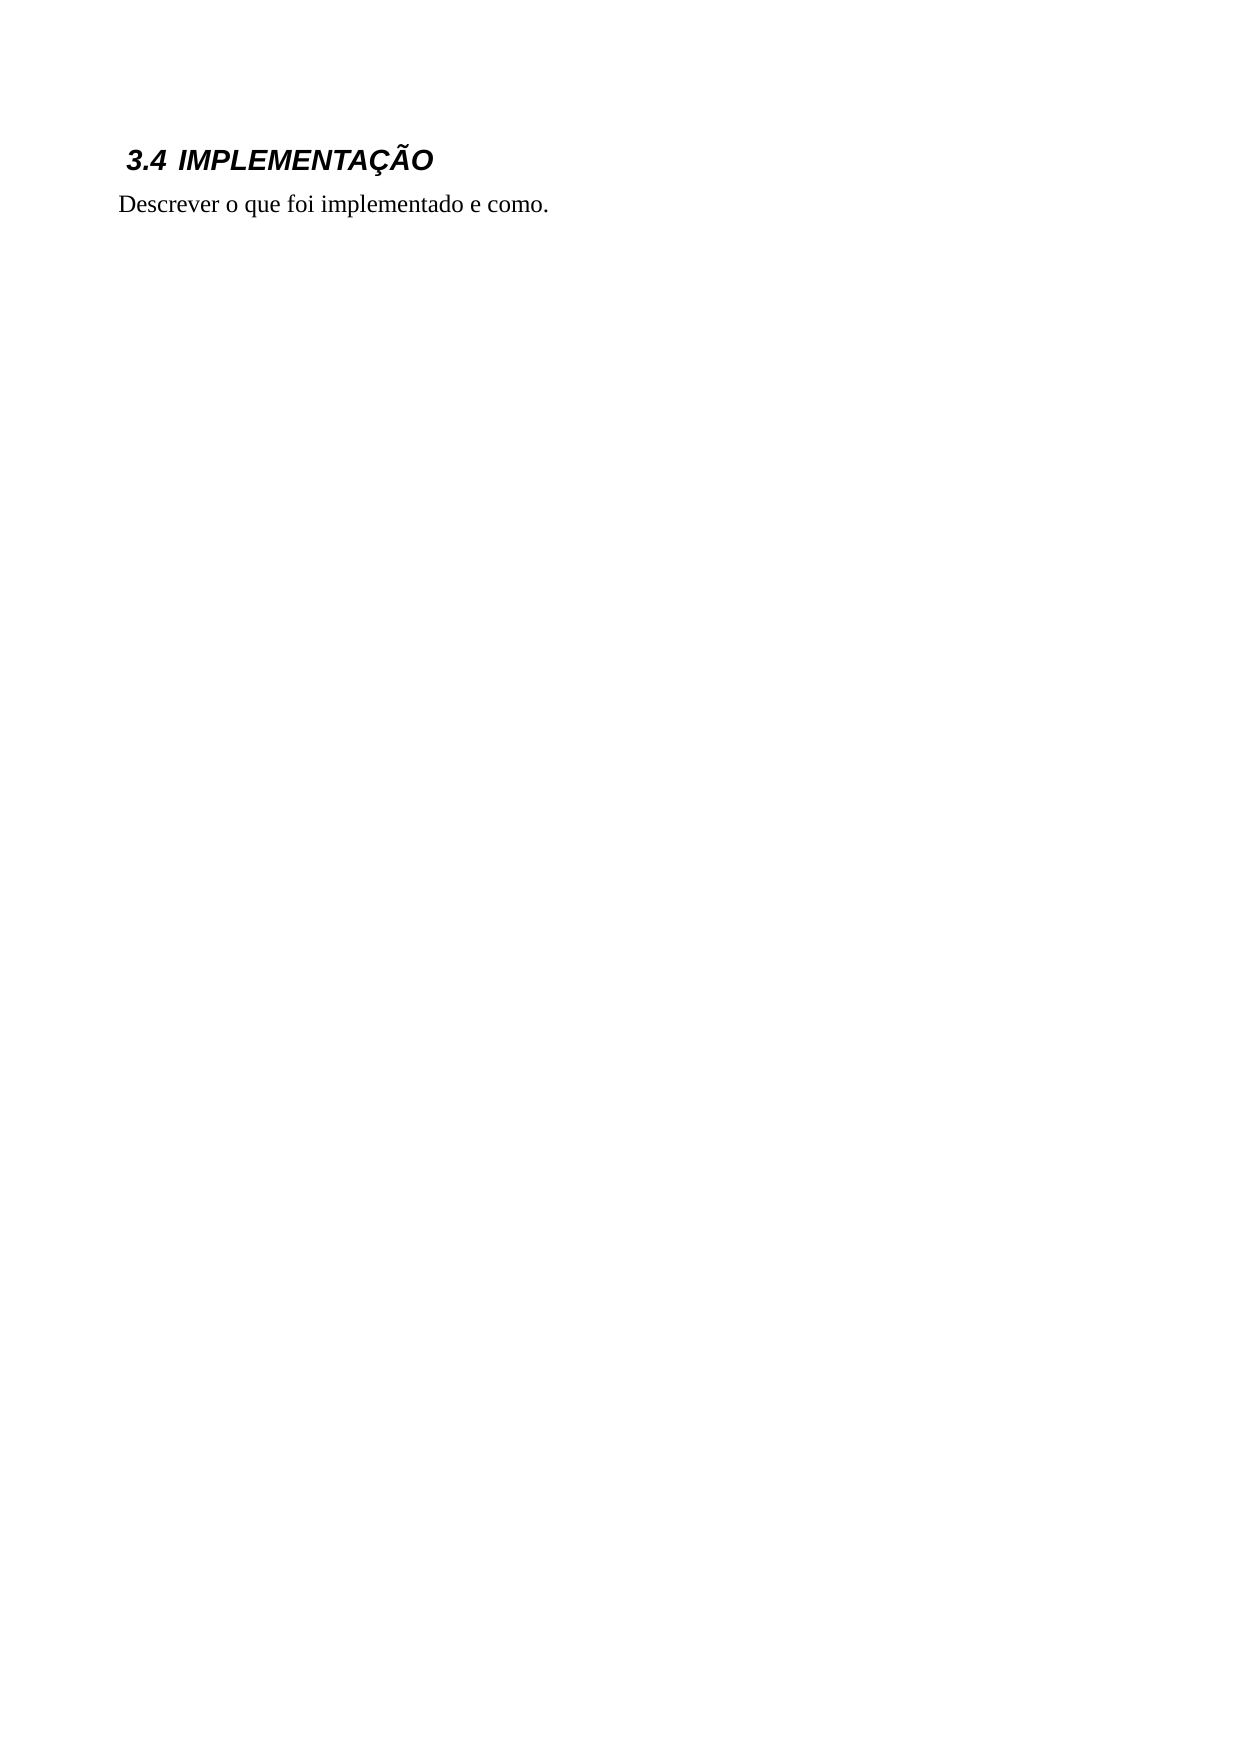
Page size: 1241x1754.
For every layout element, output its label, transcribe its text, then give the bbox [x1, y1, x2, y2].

text Descrever o que foi implementado e como. [118, 189, 1122, 218]
subtitle IMPLEMENTAÇÃO [118, 143, 1122, 177]
